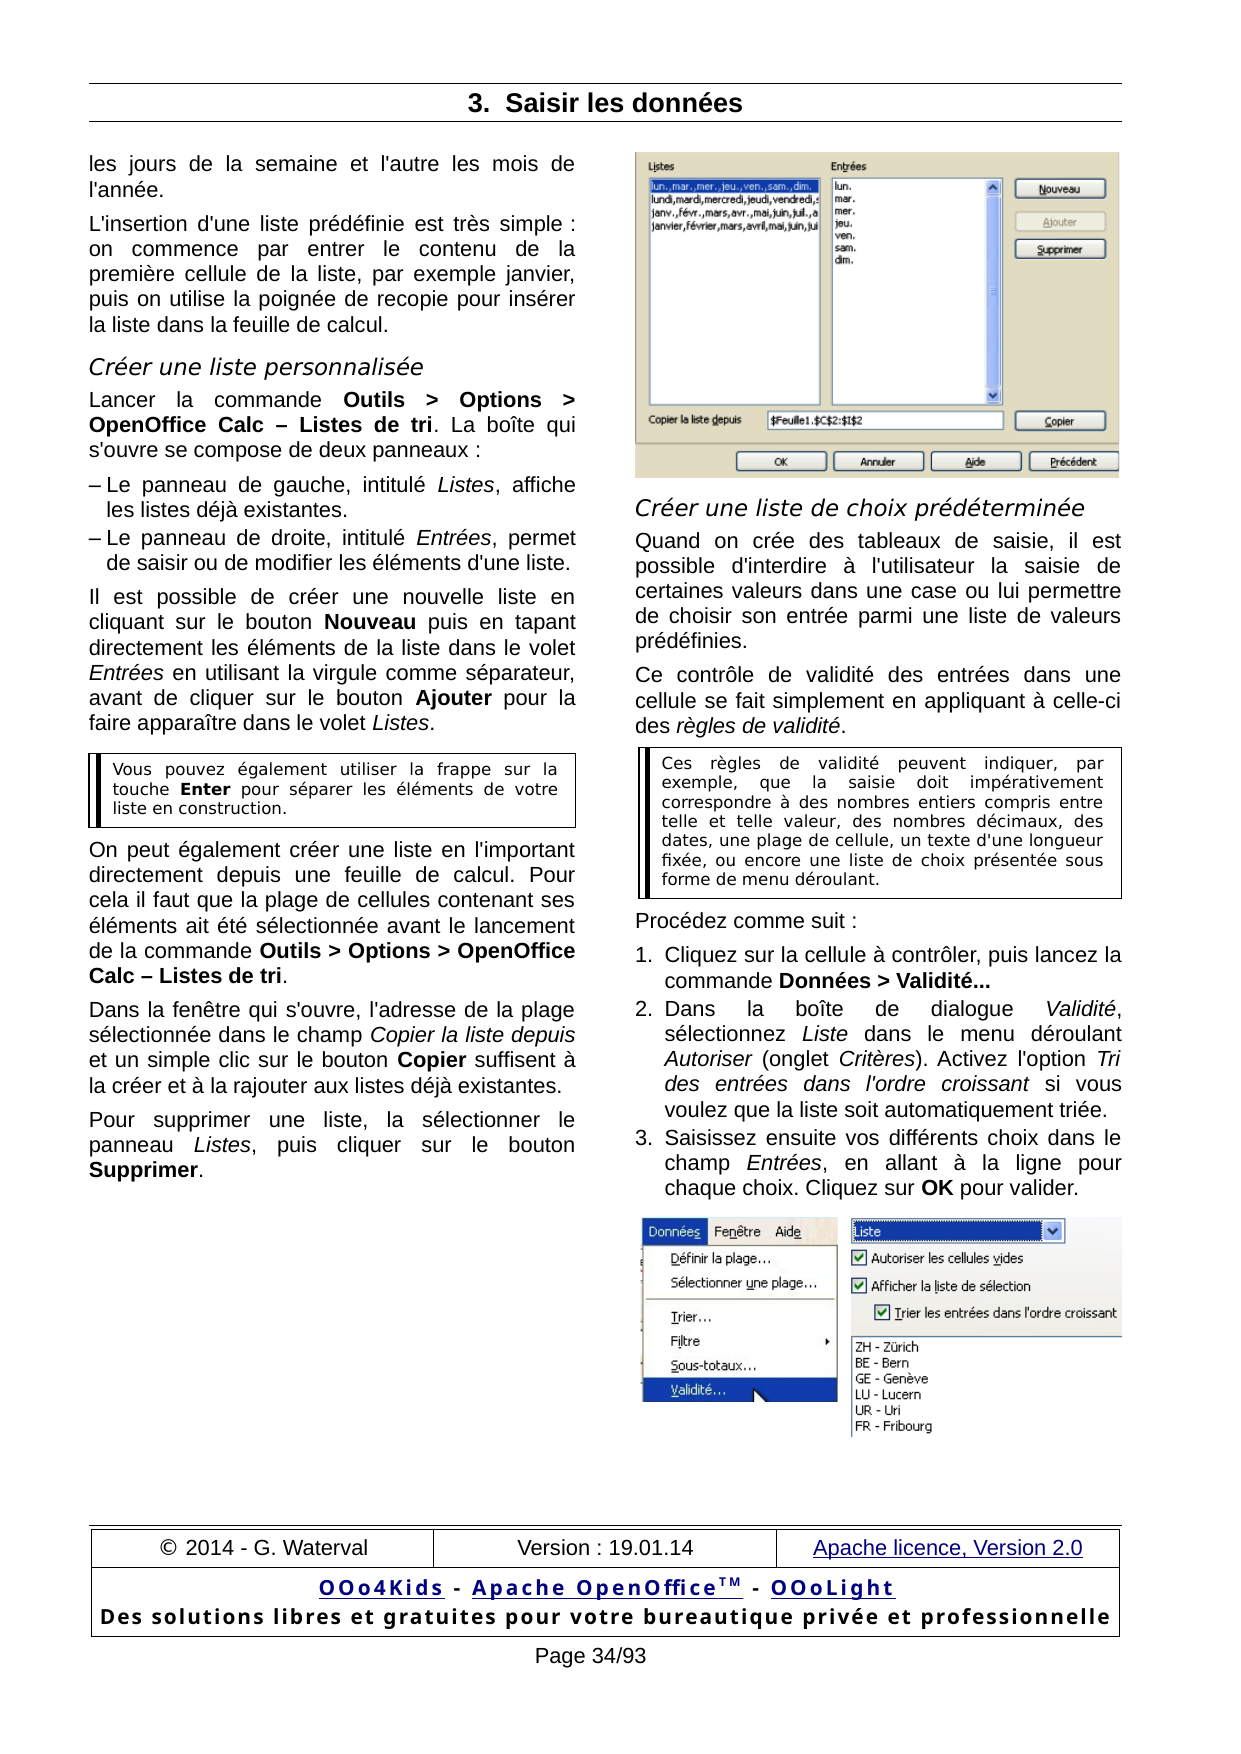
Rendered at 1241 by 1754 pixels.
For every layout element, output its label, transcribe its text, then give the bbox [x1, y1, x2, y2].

text Dans la fenêtre qui s'ouvre, l'adresse de la plage sélectionnée dans le champ Copier la liste depuis et un simple clic sur le bouton Copier suffisent à la créer et à la rajouter aux listes déjà existantes. [88, 997, 576, 1098]
subtitle Créer une liste personnalisée [88, 354, 576, 381]
list Dans la boîte de dialogue Validité, sélectionnez Liste dans le menu déroulant Autoriser (onglet Critères). Activez l'option Tri des entrées dans l'ordre croissant si vous voulez que la liste soit automatiquement triée. [635, 996, 1122, 1122]
text On peut également créer une liste en l'important directement depuis une feuille de calcul. Pour cela il faut que la plage de cellules contenant ses éléments ait été sélectionnée avant le lancement de la commande Outils > Options > OpenOffice Calc – Listes de tri. [88, 837, 576, 988]
text les jours de la semaine et l'autre les mois de l'année. [88, 151, 576, 202]
text Quand on crée des tableaux de saisie, il est possible d'interdire à l'utilisateur la saisie de certaines valeurs dans une case ou lui permettre de choisir son entrée parmi une liste de valeurs prédéfinies. [635, 527, 1122, 653]
table_header Vous pouvez également utiliser la frappe sur la touche Enter pour séparer les éléments de votre liste en construction. [101, 754, 575, 827]
list Saisissez ensuite vos différents choix dans le champ Entrées, en allant à la ligne pour chaque choix. Cliquez sur OK pour valider. [635, 1124, 1122, 1200]
subtitle Créer une liste de choix prédéterminée [635, 495, 1122, 522]
text Pour supprimer une liste, la sélectionner le panneau Listes, puis cliquer sur le bouton Supprimer. [88, 1107, 576, 1182]
text L'insertion d'une liste prédéfinie est très simple : on commence par entrer le contenu de la première cellule de la liste, par exemple janvier, puis on utilise la poignée de recopie pour insérer la liste dans la feuille de calcul. [88, 211, 576, 337]
text Lancer la commande Outils > Options > OpenOffice Calc – Listes de tri. La boîte qui s'ouvre se compose de deux panneaux : [88, 387, 576, 463]
table_header [635, 1212, 845, 1442]
list Le panneau de gauche, intitulé Listes, affiche les listes déjà existantes. [88, 471, 576, 522]
text Ce contrôle de validité des entrées dans une cellule se fait simplement en appliquant à celle-ci des règles de validité. [635, 662, 1122, 738]
table_header [845, 1212, 1122, 1442]
text Procédez comme suit : [635, 908, 1122, 933]
list Le panneau de droite, intitulé Entrées, permet de saisir ou de modifier les éléments d'une liste. [88, 525, 576, 575]
list Il est possible de créer une nouvelle liste en cliquant sur le bouton Nouveau puis en tapant directement les éléments de la liste dans le volet Entrées en utilisant la virgule comme séparateur, avant de cliquer sur le bouton Ajouter pour la faire apparaître dans le volet Listes. [88, 584, 576, 735]
list Cliquez sur la cellule à contrôler, puis lancez la commande Données > Validité... [635, 942, 1122, 993]
table_header Ces règles de validité peuvent indiquer, par exemple, que la saisie doit impérativement correspondre à des nombres entiers compris entre telle et telle valeur, des nombres décimaux, des dates, une plage de cellule, un texte d'une longueur fixée, ou encore une liste de choix présentée sous forme de menu déroulant. [650, 748, 1121, 898]
